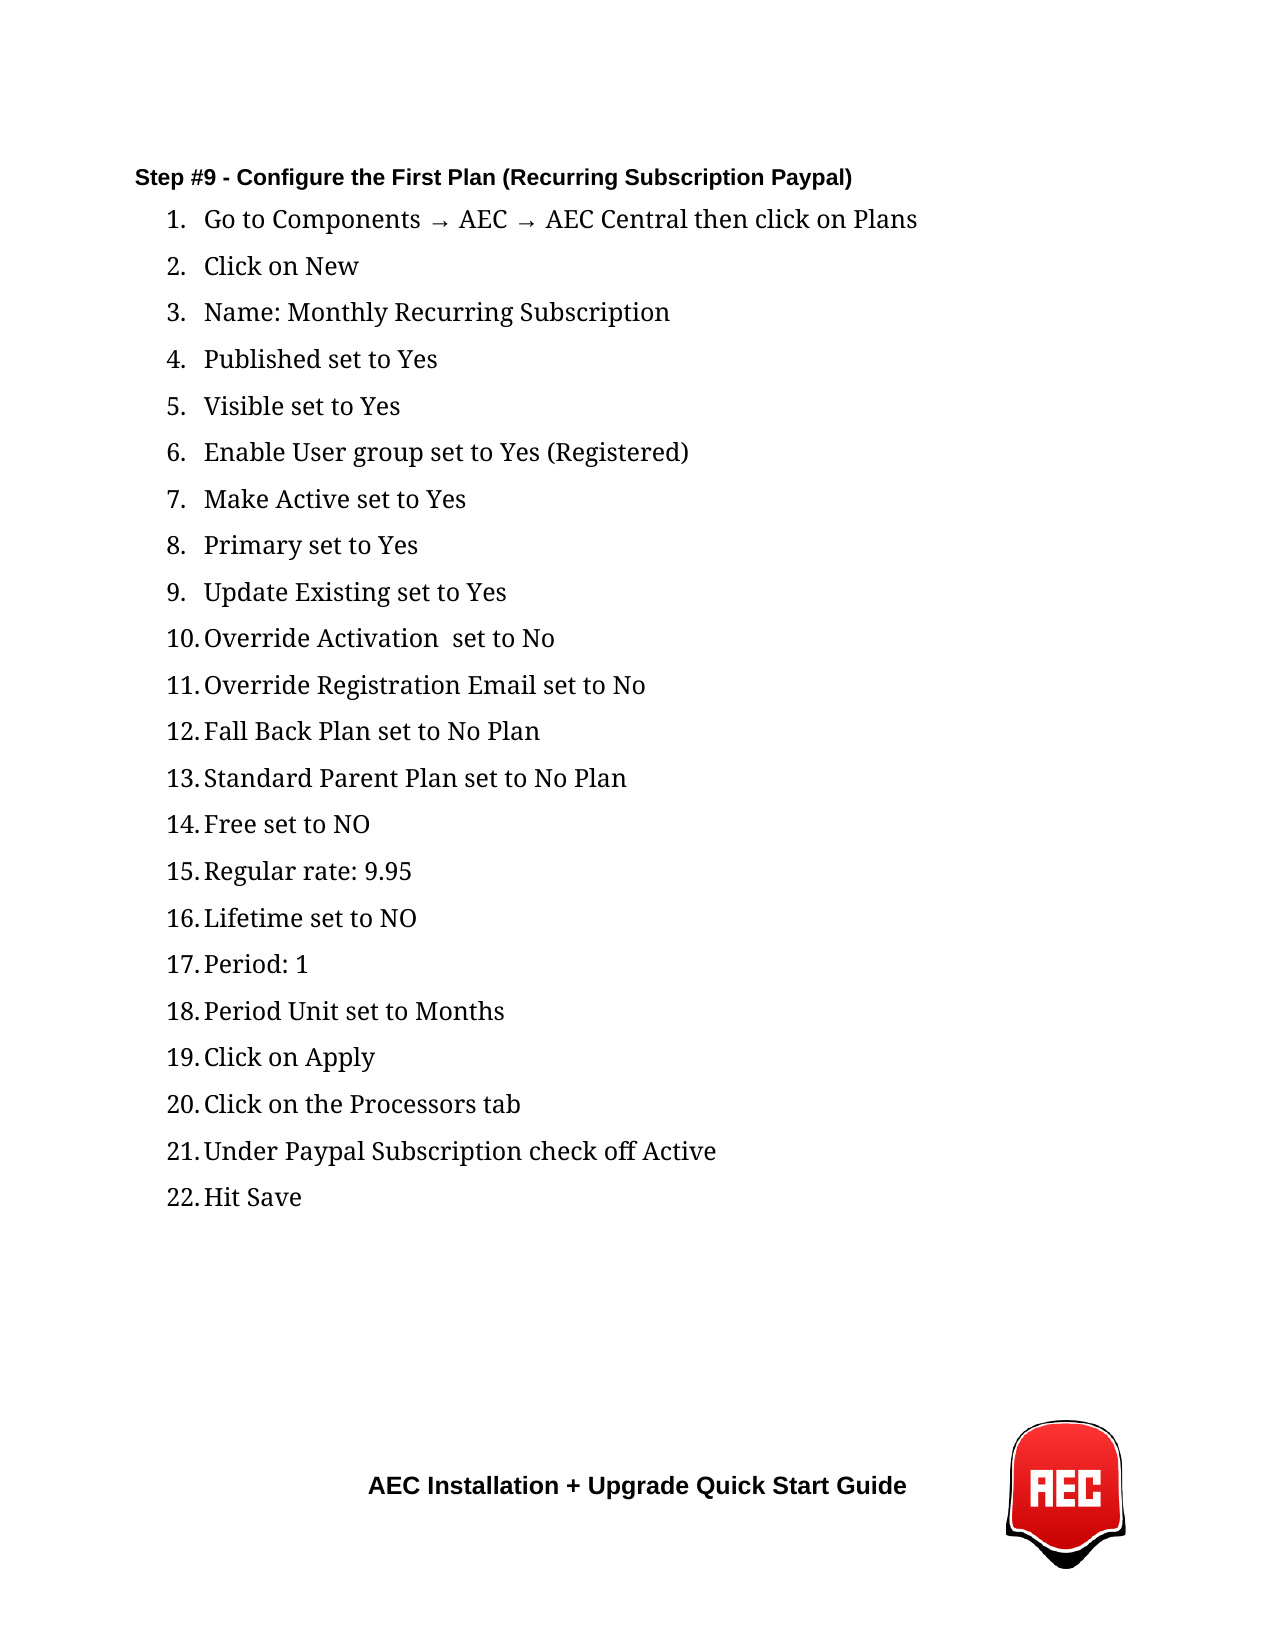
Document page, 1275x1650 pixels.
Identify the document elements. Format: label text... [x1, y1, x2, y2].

list Fall Back Plan set to No Plan [166, 714, 1147, 748]
list Visible set to Yes [166, 388, 1147, 422]
list Published set to Yes [166, 342, 1147, 376]
list Period: 1 [166, 947, 1147, 981]
list Under Paypal Subscription check off Active [166, 1133, 1147, 1167]
list Primary set to Yes [166, 528, 1147, 562]
list Standard Parent Plan set to No Plan [166, 761, 1147, 795]
list Click on New [166, 248, 1147, 282]
list Click on Apply [166, 1040, 1147, 1074]
list Override Activation set to No [166, 621, 1147, 655]
list Name: Monthly Recurring Subscription [166, 295, 1147, 329]
list Update Existing set to Yes [166, 574, 1147, 608]
list Hit Save [166, 1180, 1147, 1214]
list Lifetime set to NO [166, 900, 1147, 934]
list Free set to NO [166, 807, 1147, 841]
list Enable User group set to Yes (Registered) [166, 435, 1147, 469]
list Go to Components → AEC → AEC Central then click on Plans [166, 202, 1147, 236]
subtitle Step #9 - Configure the First Plan (Recurring Subscription Paypal) [134, 163, 1147, 190]
list Period Unit set to Months [166, 993, 1147, 1027]
list Override Registration Email set to No [166, 667, 1147, 702]
list Click on the Processors tab [166, 1087, 1147, 1121]
list Regular rate: 9.95 [166, 854, 1147, 888]
list Make Active set to Yes [166, 481, 1147, 515]
picture [1006, 1420, 1126, 1569]
